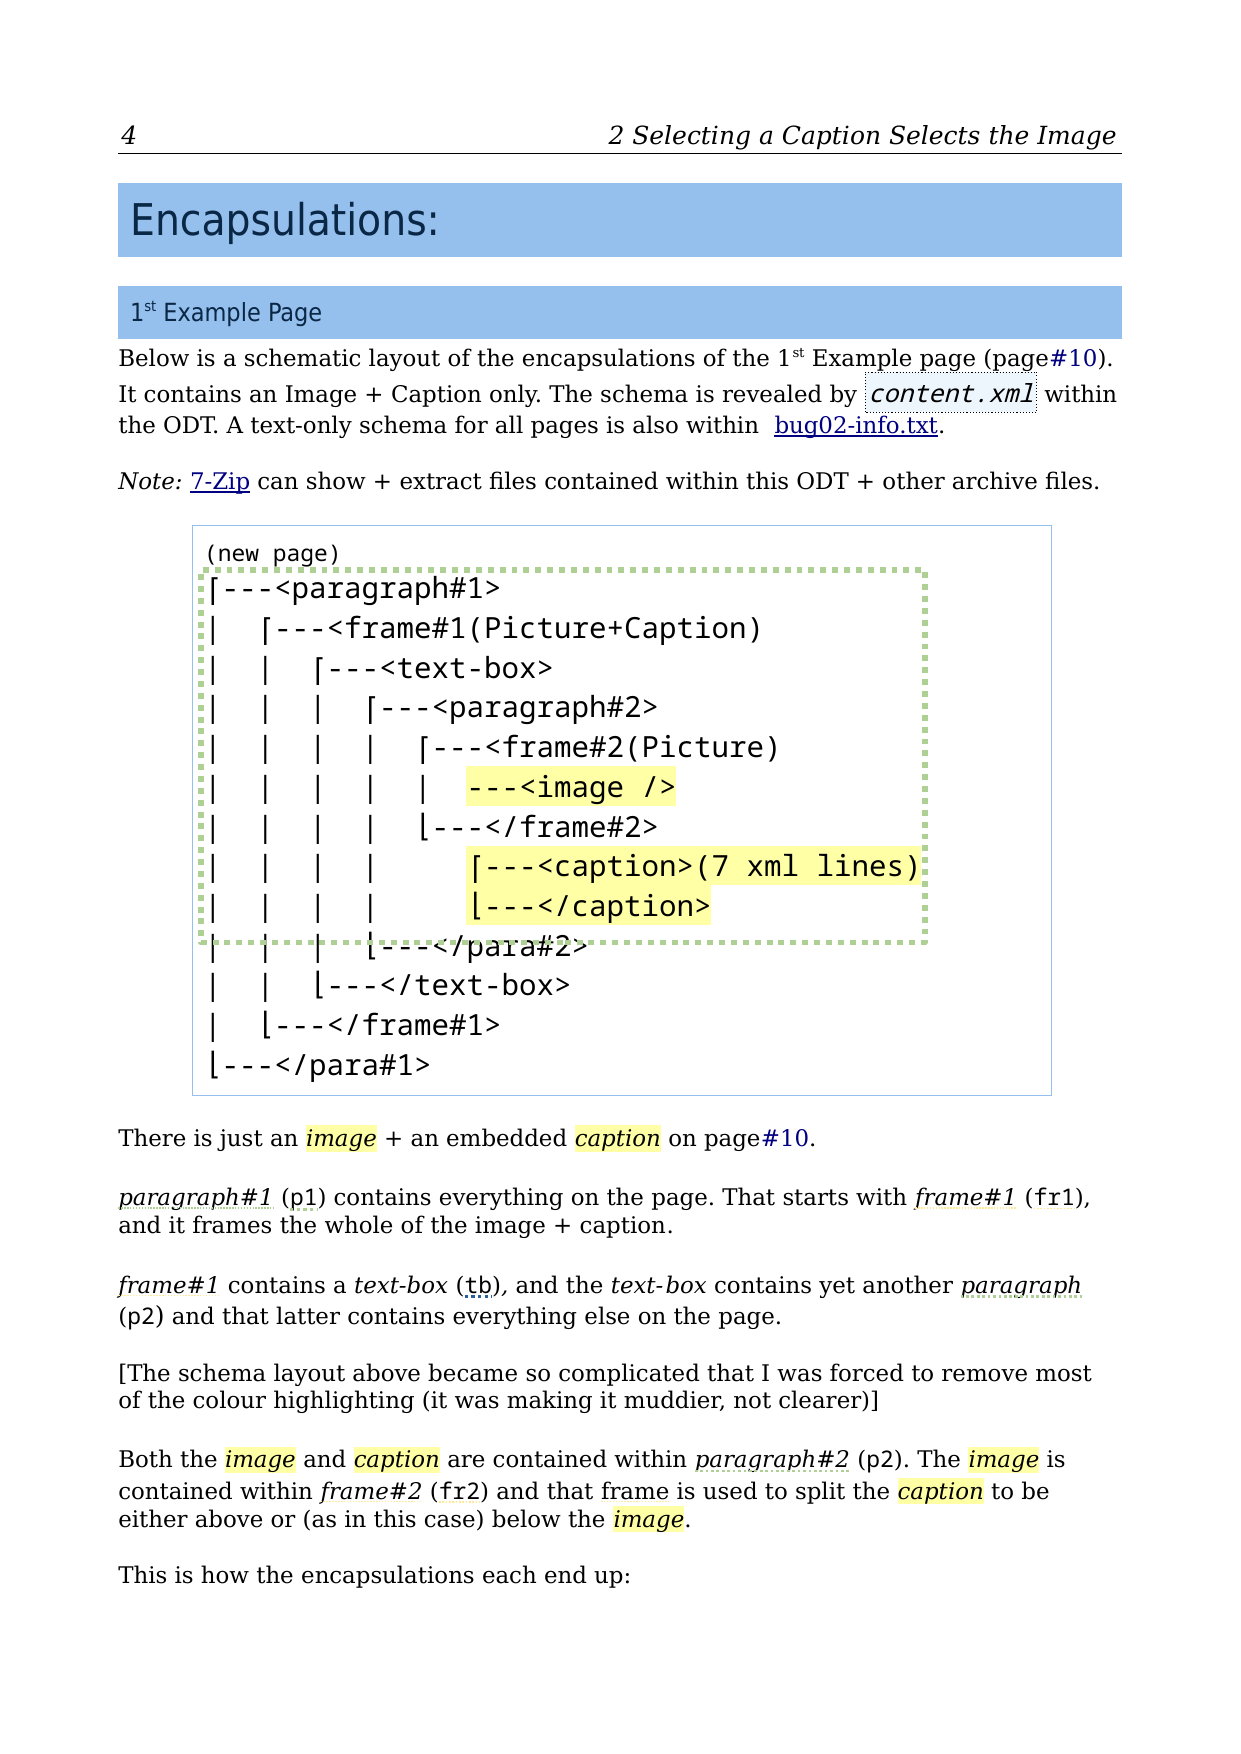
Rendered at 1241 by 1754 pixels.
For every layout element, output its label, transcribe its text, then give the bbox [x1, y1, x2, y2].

text | | | | | ---<image /> [193, 754, 1051, 794]
text | | | ⎣---</para#2> [193, 913, 1051, 953]
text ⎡---<paragraph#1> [193, 556, 1051, 596]
text | | ⎣---</text-box> [193, 953, 1051, 992]
text Note: 7-Zip can show + extract files contained within this ODT + other archive files. [118, 468, 1122, 495]
text Below is a schematic layout of the encapsulations of the 1st Example page (page#7). It contains an Image + Caption only. The schema is revealed by content.xml within the ODT. A text-only schema for all pages is also within bug02‑info.txt. [118, 346, 1122, 439]
subtitle 1st Example Page [118, 286, 1122, 339]
text frame#1 contains a text-box (tb), and the text‑box contains yet another paragraph (p2) and that latter contains everything else on the page. [118, 1268, 1122, 1331]
text This is how the encapsulations each end up: [118, 1562, 1122, 1589]
text | ⎣---</frame#1> [193, 992, 1051, 1032]
text There is just an image + an embedded caption on page#7. [118, 1125, 1122, 1152]
text | | | | ⎡---<frame#2(Picture) [193, 714, 1051, 754]
text | | ⎡---<text-box> [193, 635, 1051, 675]
text paragraph#1 (p1) contains everything on the page. That starts with frame#1 (fr1), and it frames the whole of the image + caption. [118, 1181, 1122, 1239]
text | ⎡---<frame#1(Picture+Caption) [193, 596, 1051, 635]
text | | | ⎡---<paragraph#2> [193, 675, 1051, 714]
text | | | | ⎣---</caption> [193, 873, 1051, 913]
text | | | | ⎣---</frame#2> [193, 794, 1051, 834]
subtitle Encapsulations: [118, 183, 1122, 257]
text (new page) [193, 526, 1051, 556]
text ⎣---</para#1> [193, 1032, 1051, 1095]
text [The schema layout above became so complicated that I was forced to remove most of the colour highlighting (it was making it muddier, not clearer)] [118, 1361, 1122, 1414]
text | | | | ⎡---<caption>(7 xml lines) [193, 834, 1051, 873]
text Both the image and caption are contained within paragraph#2 (p2). The image is contained within frame#2 (fr2) and that frame is used to split the caption to be either above or (as in this case) below the image. [118, 1443, 1122, 1532]
